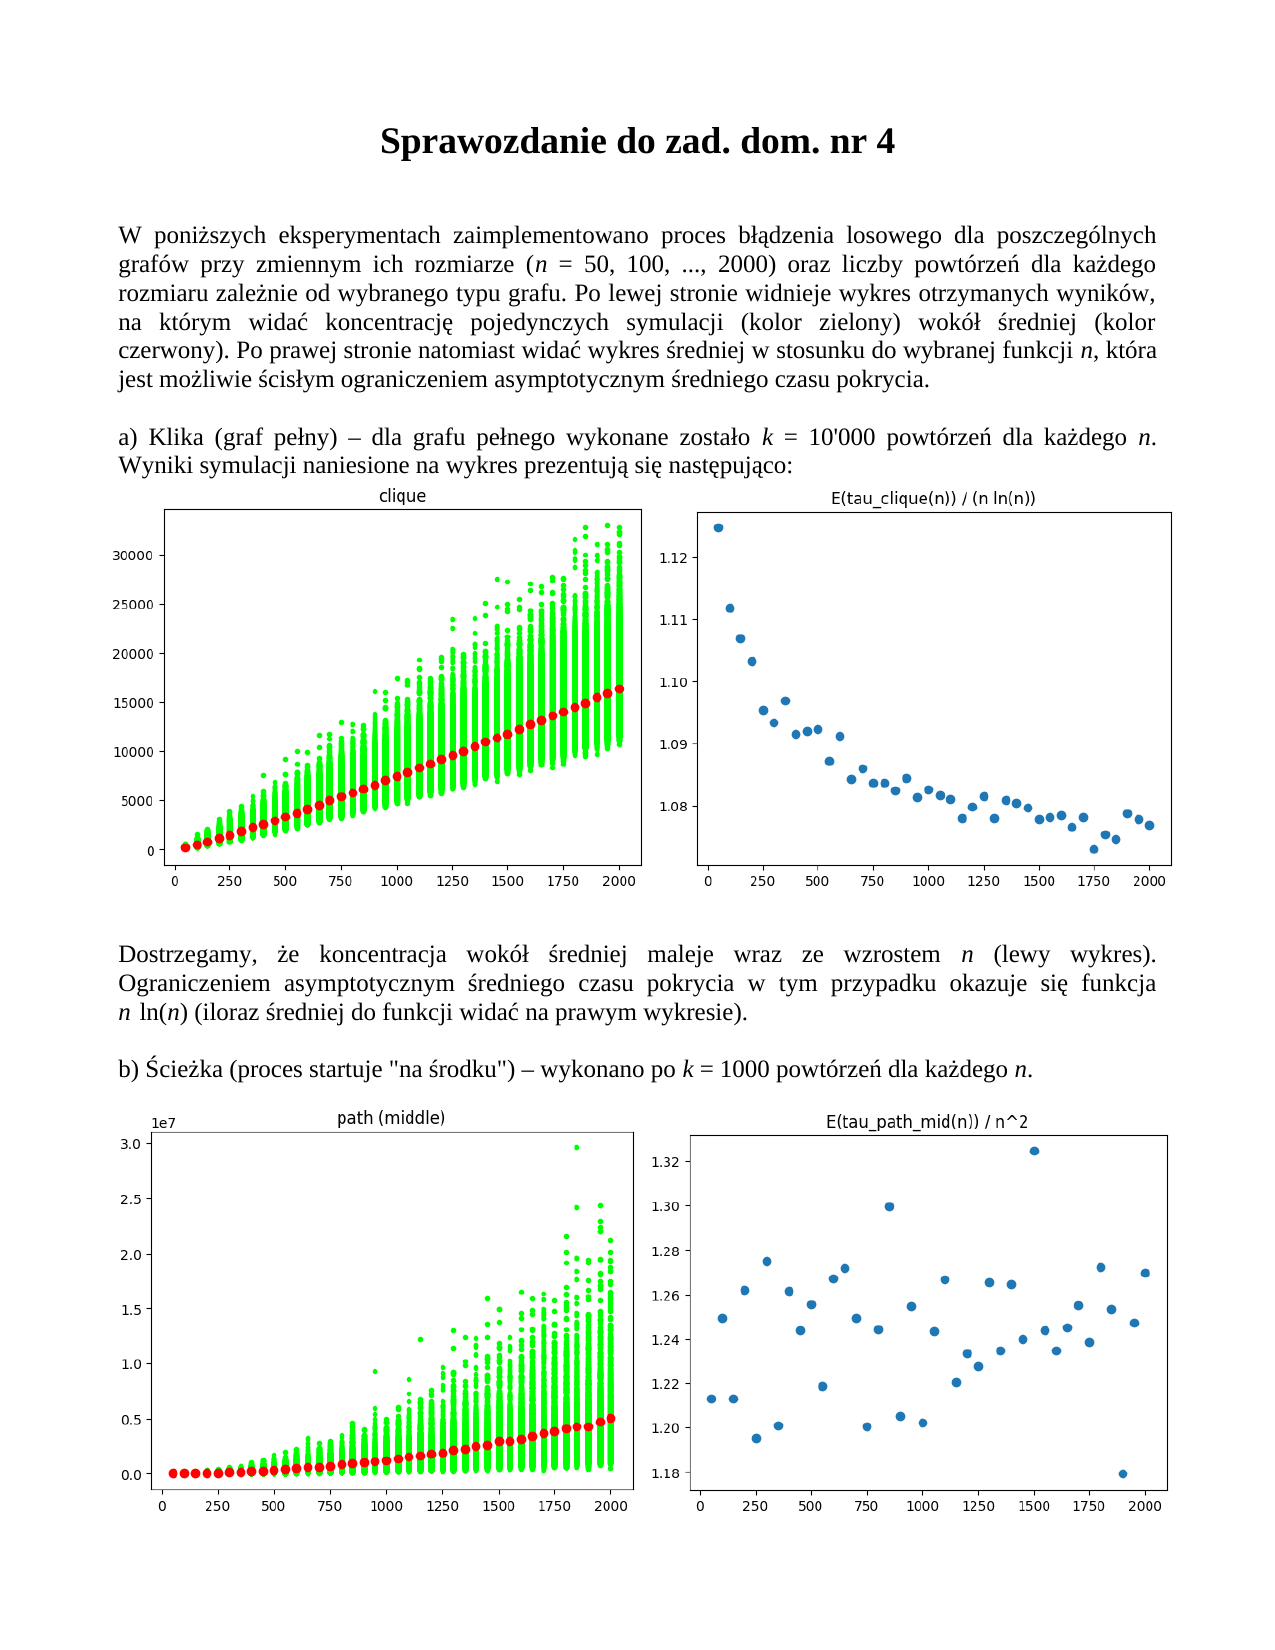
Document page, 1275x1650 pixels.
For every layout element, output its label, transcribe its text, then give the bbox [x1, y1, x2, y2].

text a) Klika (graf pełny) – dla grafu pełnego wykonane zostało k = 10'000 powtórzeń dla każdego n. Wyniki symulacji naniesione na wykres prezentują się następująco: [118, 422, 1157, 479]
picture [102, 479, 1179, 897]
picture [110, 1100, 1175, 1522]
text Dostrzegamy, że koncentracja wokół średniej maleje wraz ze wzrostem n (lewy wykres). Ograniczeniem asymptotycznym średniego czasu pokrycia w tym przypadku okazuje się funkcja n ln(n) (iloraz średniej do funkcji widać na prawym wykresie). [118, 939, 1157, 1025]
text W poniższych eksperymentach zaimplementowano proces błądzenia losowego dla poszczególnych grafów przy zmiennym ich rozmiarze (n = 50, 100, ..., 2000) oraz liczby powtórzeń dla każdego rozmiaru zależnie od wybranego typu grafu. Po lewej stronie widnieje wykres otrzymanych wyników, na którym widać koncentrację pojedynczych symulacji (kolor zielony) wokół średniej (kolor czerwony). Po prawej stronie natomiast widać wykres średniej w stosunku do wybranej funkcji n, która jest możliwie ścisłym ograniczeniem asymptotycznym średniego czasu pokrycia. [118, 220, 1157, 393]
text b) Ścieżka (proces startuje "na środku") – wykonano po k = 1000 powtórzeń dla każdego n. [118, 1054, 1157, 1083]
text Sprawozdanie do zad. dom. nr 4 [118, 118, 1157, 161]
